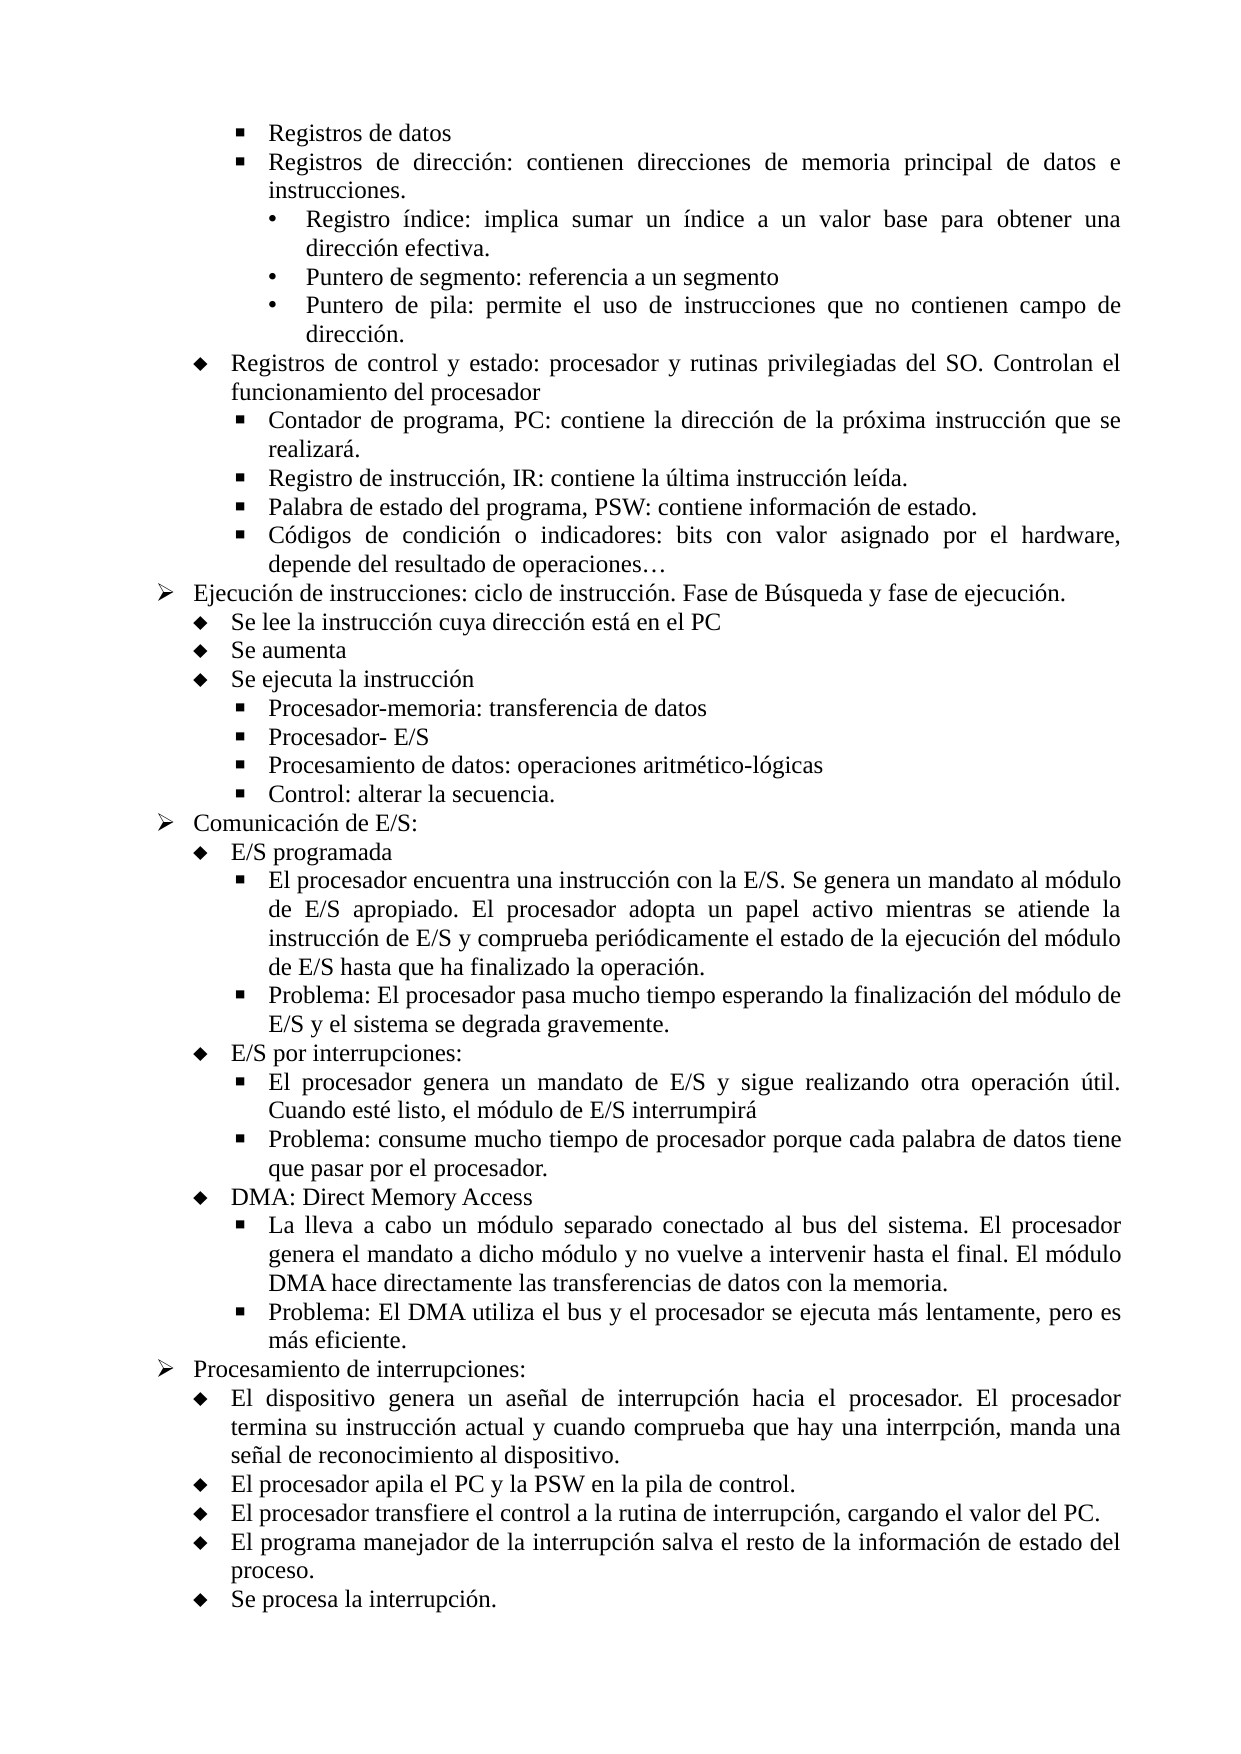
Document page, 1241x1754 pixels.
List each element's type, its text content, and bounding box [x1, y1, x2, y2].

list Registro índice: implica sumar un índice a un valor base para obtener una dirección efectiva. [268, 204, 1122, 262]
list Códigos de condición o indicadores: bits con valor asignado por el hardware, depende del resultado de operaciones… [231, 521, 1122, 578]
list Se aumenta [193, 636, 1122, 664]
list Contador de programa, PC: contiene la dirección de la próxima instrucción que se realizará. [231, 406, 1122, 463]
list Problema: El procesador pasa mucho tiempo esperando la finalización del módulo de E/S y el sistema se degrada gravemente. [231, 981, 1122, 1038]
list El procesador transfiere el control a la rutina de interrupción, cargando el valor del PC. [193, 1498, 1122, 1527]
list La lleva a cabo un módulo separado conectado al bus del sistema. El procesador genera el mandato a dicho módulo y no vuelve a intervenir hasta el final. El módulo DMA hace directamente las transferencias de datos con la memoria. [231, 1211, 1122, 1297]
list El programa manejador de la interrupción salva el resto de la información de estado del proceso. [193, 1527, 1122, 1584]
list Registro de instrucción, IR: contiene la última instrucción leída. [231, 463, 1122, 492]
list Problema: El DMA utiliza el bus y el procesador se ejecuta más lentamente, pero es más eficiente. [231, 1297, 1122, 1354]
list Se lee la instrucción cuya dirección está en el PC [193, 607, 1122, 636]
list Palabra de estado del programa, PSW: contiene información de estado. [231, 492, 1122, 521]
list Se procesa la interrupción. [193, 1584, 1122, 1613]
list Comunicación de E/S: [156, 808, 1122, 837]
list El procesador apila el PC y la PSW en la pila de control. [193, 1469, 1122, 1498]
list Registros de datos [231, 118, 1122, 147]
list El dispositivo genera un aseñal de interrupción hacia el procesador. El procesador termina su instrucción actual y cuando comprueba que hay una interrpción, manda una señal de reconocimiento al dispositivo. [193, 1383, 1122, 1469]
list Procesador-memoria: transferencia de datos [231, 693, 1122, 722]
list El procesador genera un mandato de E/S y sigue realizando otra operación útil. Cuando esté listo, el módulo de E/S interrumpirá [231, 1067, 1122, 1124]
list Registros de dirección: contienen direcciones de memoria principal de datos e instrucciones. [231, 147, 1122, 204]
list Problema: consume mucho tiempo de procesador porque cada palabra de datos tiene que pasar por el procesador. [231, 1124, 1122, 1182]
list DMA: Direct Memory Access [193, 1182, 1122, 1211]
list Puntero de segmento: referencia a un segmento [268, 262, 1122, 291]
list Control: alterar la secuencia. [231, 779, 1122, 808]
list Ejecución de instrucciones: ciclo de instrucción. Fase de Búsqueda y fase de ejecución. [156, 578, 1122, 607]
list E/S programada [193, 837, 1122, 866]
list Procesamiento de datos: operaciones aritmético-lógicas [231, 751, 1122, 779]
list El procesador encuentra una instrucción con la E/S. Se genera un mandato al módulo de E/S apropiado. El procesador adopta un papel activo mientras se atiende la instrucción de E/S y comprueba periódicamente el estado de la ejecución del módulo de E/S hasta que ha finalizado la operación. [231, 866, 1122, 981]
list Procesador- E/S [231, 722, 1122, 751]
list Puntero de pila: permite el uso de instrucciones que no contienen campo de dirección. [268, 291, 1122, 348]
list Registros de control y estado: procesador y rutinas privilegiadas del SO. Controlan el funcionamiento del procesador [193, 348, 1122, 406]
list Se ejecuta la instrucción [193, 664, 1122, 693]
list Procesamiento de interrupciones: [156, 1354, 1122, 1383]
list E/S por interrupciones: [193, 1038, 1122, 1067]
